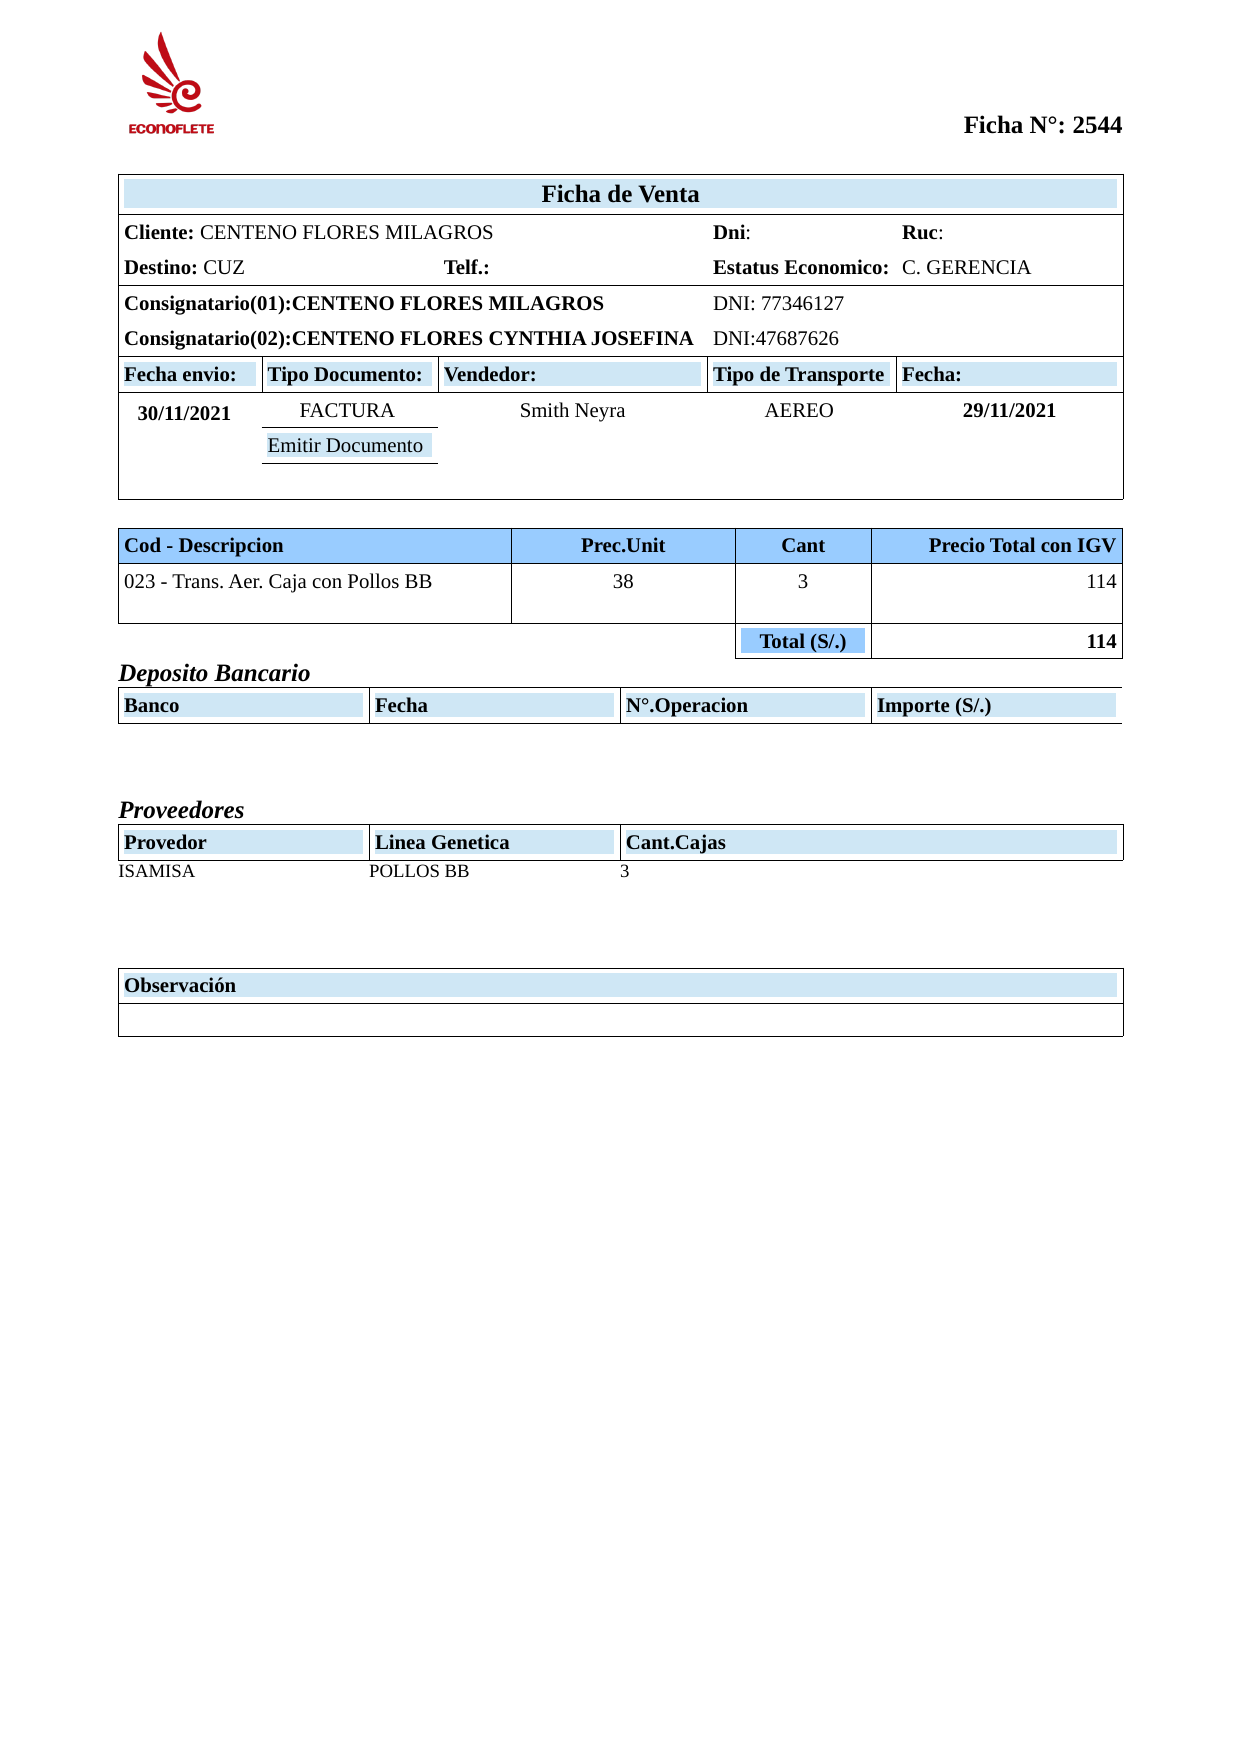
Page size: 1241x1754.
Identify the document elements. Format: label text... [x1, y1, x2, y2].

table_header Banco [119, 688, 369, 723]
table_header Prec.Unit [512, 529, 735, 563]
table_cell Smith Neyra [438, 393, 707, 498]
table_cell [369, 771, 620, 795]
table_cell [620, 724, 871, 747]
table_cell [118, 903, 369, 924]
table_cell [620, 903, 1123, 924]
table_cell [118, 624, 511, 658]
table_cell [119, 1004, 1123, 1036]
table_cell 3 [736, 564, 871, 623]
table_header Precio Total con IGV [872, 529, 1122, 563]
table_cell Cliente: CENTENO FLORES MILAGROS [119, 215, 707, 249]
table_cell [369, 881, 620, 903]
picture [118, 31, 225, 134]
table_cell 38 [512, 564, 735, 623]
table_cell [118, 771, 369, 795]
table_cell 114 [872, 624, 1122, 658]
table_cell [871, 771, 1122, 795]
table_cell [262, 464, 438, 498]
table_cell [871, 724, 1122, 747]
table_header Ficha de Venta [119, 175, 1123, 214]
table_cell [369, 924, 620, 946]
table_cell DNI:47687626 [707, 321, 1123, 356]
table_cell [620, 771, 871, 795]
table_cell Tipo Documento: [263, 357, 438, 392]
table_cell [118, 747, 369, 771]
table_cell Telf.: [438, 249, 707, 285]
text Proveedores [118, 795, 1122, 824]
table_cell Emitir Documento [262, 428, 438, 463]
table_cell Total (S/.) [736, 624, 871, 658]
table_cell [369, 946, 620, 967]
table_cell Estatus Economico: [707, 249, 896, 285]
table_cell [369, 903, 620, 924]
table_cell Dni: [707, 215, 896, 249]
table_cell Consignatario(01):CENTENO FLORES MILAGROS [119, 286, 707, 321]
table_cell [620, 881, 1123, 903]
table_cell Consignatario(02):CENTENO FLORES CYNTHIA JOSEFINA [119, 321, 707, 356]
table_header N°.Operacion [621, 688, 871, 723]
table_cell [118, 881, 369, 903]
table_cell ISAMISA [118, 861, 369, 881]
table_header Fecha [370, 688, 620, 723]
table_header Observación [119, 969, 1123, 1003]
table_cell POLLOS BB [369, 861, 620, 881]
table_cell [620, 747, 871, 771]
table_header Importe (S/.) [872, 688, 1122, 723]
table_cell [369, 724, 620, 747]
table_cell 30/11/2021 [119, 393, 262, 498]
table_cell Destino: CUZ [119, 249, 438, 285]
table_header Cod - Descripcion [119, 529, 511, 563]
table_cell C. GERENCIA [896, 249, 1123, 285]
table_cell AEREO [707, 393, 896, 498]
table_cell 3 [620, 861, 1123, 881]
table_cell Vendedor: [439, 357, 707, 392]
table_cell Fecha: [897, 357, 1123, 392]
table_cell [118, 946, 369, 967]
table_cell [118, 924, 369, 946]
table_header Cant.Cajas [621, 825, 1123, 859]
table_cell [369, 747, 620, 771]
table_cell Tipo de Transporte [708, 357, 896, 392]
table_cell Ruc: [896, 215, 1123, 249]
table_header Cant [736, 529, 871, 563]
text Deposito Bancario [118, 658, 1122, 687]
table_cell Fecha envio: [119, 357, 262, 392]
table_cell [620, 924, 1123, 946]
table_cell 023 - Trans. Aer. Caja con Pollos BB [119, 564, 511, 623]
table_header Linea Genetica [370, 825, 620, 859]
table_cell DNI: 77346127 [707, 286, 1123, 321]
table_cell [871, 747, 1122, 771]
table_cell [118, 724, 369, 747]
table_cell [620, 946, 1123, 967]
table_cell 114 [872, 564, 1122, 623]
table_cell 29/11/2021 [896, 393, 1123, 498]
table_cell [511, 624, 735, 658]
table_cell FACTURA [262, 393, 438, 427]
table_header Provedor [119, 825, 369, 859]
